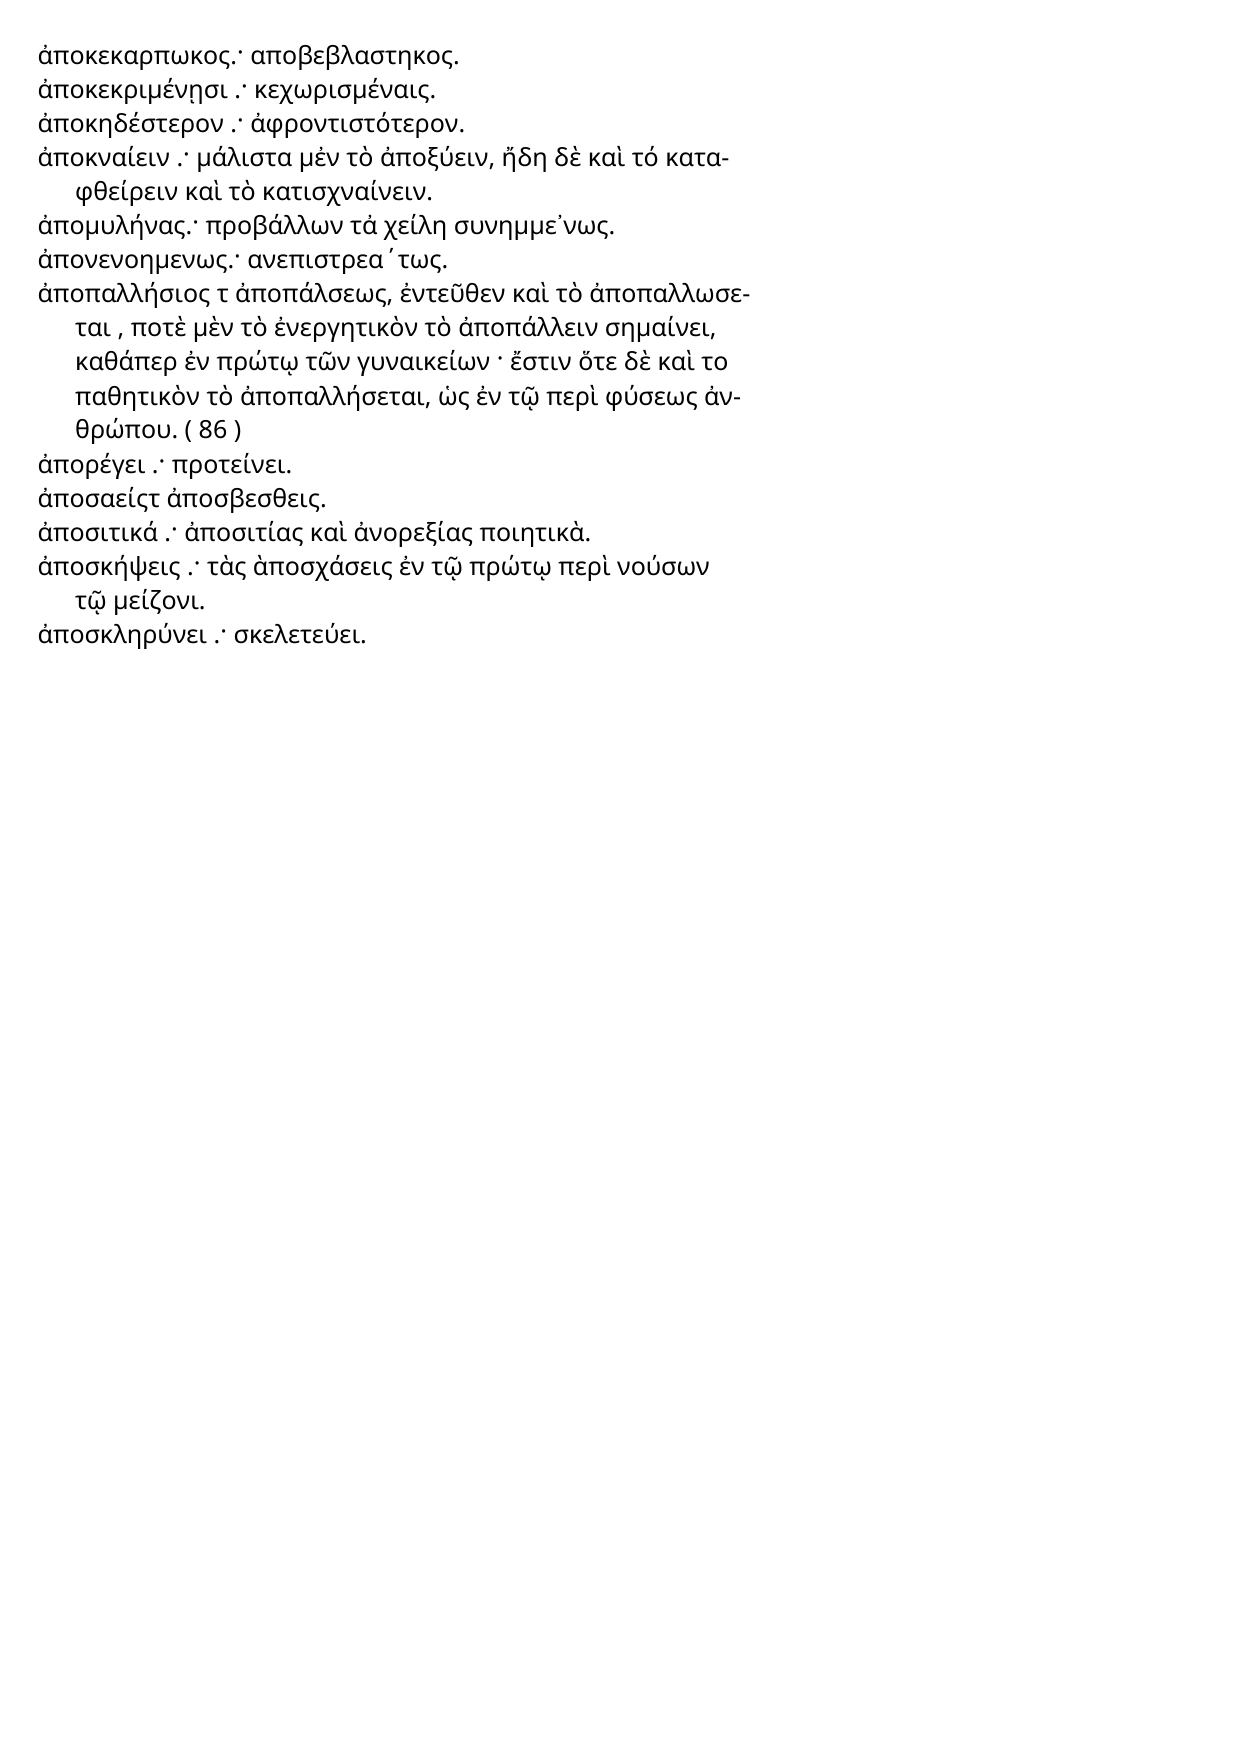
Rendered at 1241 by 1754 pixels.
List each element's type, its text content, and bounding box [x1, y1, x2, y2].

text ἀποκναίειν .· μάλιστα μἐν τὸ ἀποξύειν, ἤδη δὲ καὶ τό κατα- φθείρειν καὶ τὸ κατισχναίνειν. [37, 140, 1203, 208]
text ἀπορέγει .· προτείνει. [37, 446, 1203, 480]
text ἀποκεκαρπωκος.· αποβεβλαστηκος. [37, 37, 1203, 72]
text ἀποσκληρύνει .· σκελετεύει. [37, 617, 1203, 651]
text ἀποπαλλήσιος τ ἀποπάλσεως, ἐντεῦθεν καὶ τὸ ἀποπαλλωσε- ται , ποτὲ μὲν τὸ ἐνεργητικὸν τὸ ἀποπάλλειν σημαίνει, καθάπερ ἐν πρώτῳ τῶν γυναικείων · ἔστιν ὅτε δὲ καὶ το παθητικὸν τὸ ἀποπαλλήσεται, ὡς ἐν τῷ περὶ φύσεως ἀν- θρώπου. ( 86 ) [37, 276, 1203, 446]
text ἀποκεκριμένῃσι .· κεχωρισμέναις. [37, 72, 1203, 106]
text ἀποσιτικά .· ἀποσιτίας καὶ ἀνορεξίας ποιητικὰ. [37, 514, 1203, 548]
text ἀποσκήψεις .· τὰς ὰποσχάσεις ἐν τῷ πρώτῳ περὶ νούσων τῷ μείζονι. [37, 548, 1203, 617]
text ἀπονενοημενως.· ανεπιστρεα΄τως. [37, 242, 1203, 276]
text ἀποσαείςτ ἀποσβεσθεις. [37, 480, 1203, 514]
text ἀποκηδέστερον .· ἀφροντιστότερον. [37, 106, 1203, 140]
text ἀπομυλήνας.· προβάλλων τἀ χείλη συνημμε᾽νως. [37, 208, 1203, 242]
